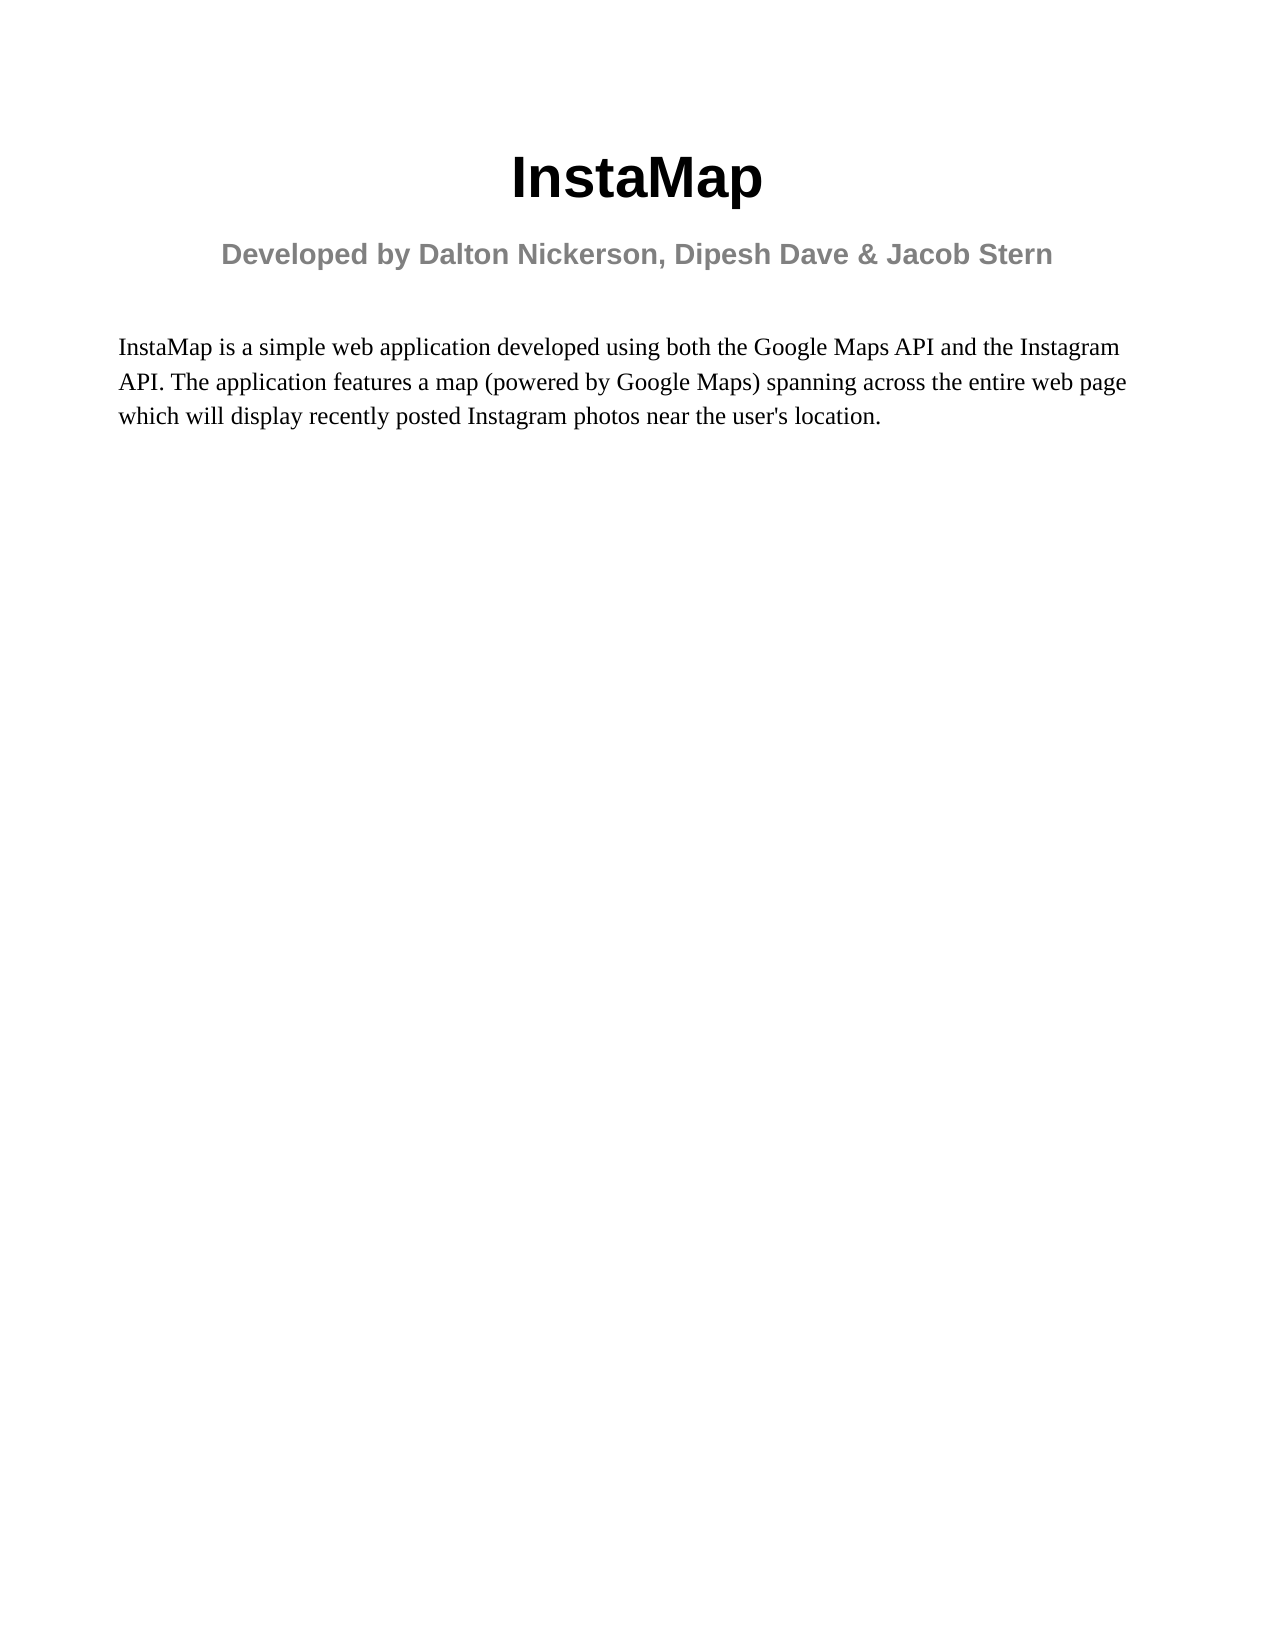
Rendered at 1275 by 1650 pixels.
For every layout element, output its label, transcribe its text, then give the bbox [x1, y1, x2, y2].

text InstaMap is a simple web application developed using both the Google Maps API and the Instagram API. The application features a map (powered by Google Maps) spanning across the entire web page which will display recently posted Instagram photos near the user's location. [118, 332, 1157, 430]
subtitle Developed by Dalton Nickerson, Dipesh Dave & Jacob Stern [118, 237, 1157, 271]
title InstaMap [118, 143, 1157, 210]
